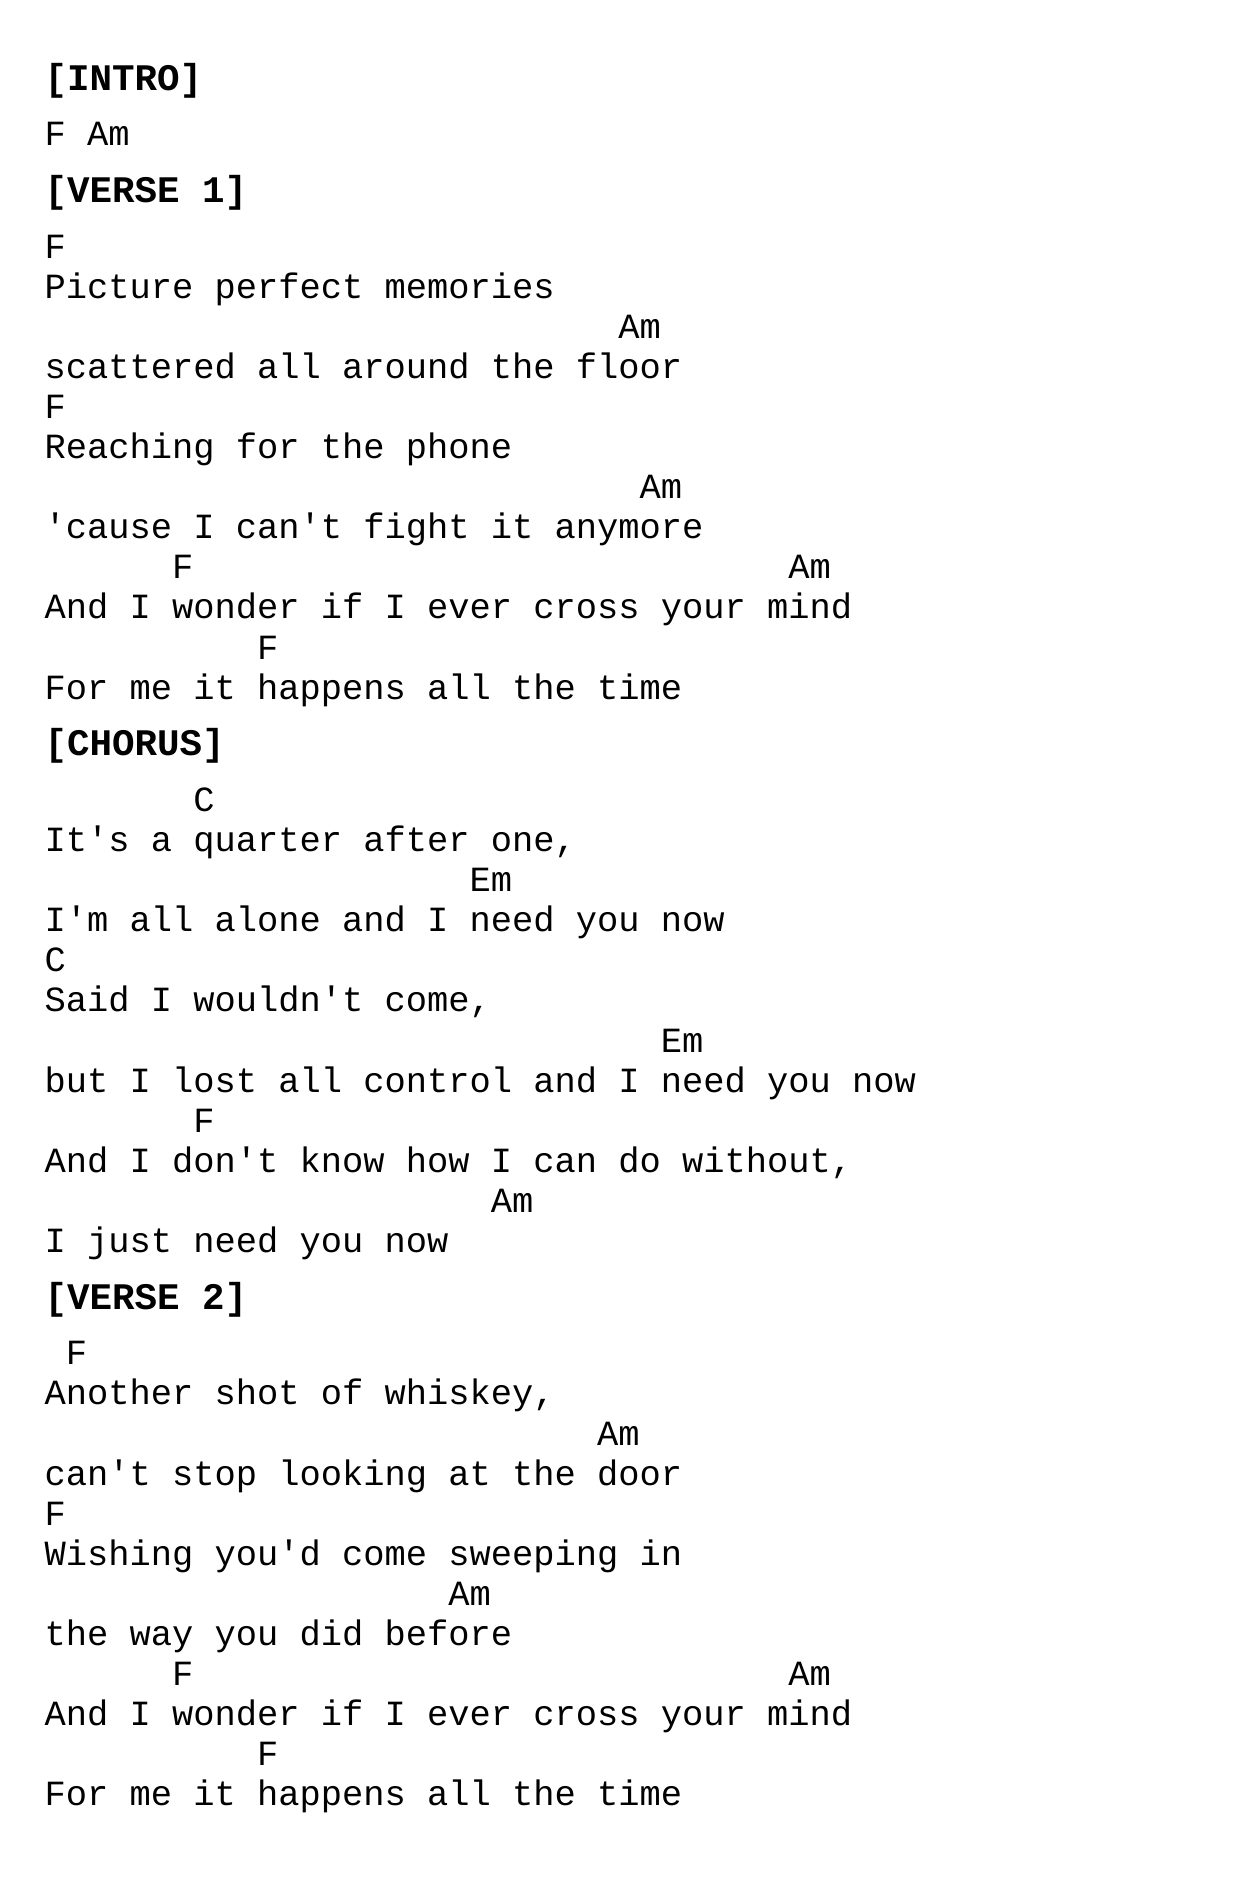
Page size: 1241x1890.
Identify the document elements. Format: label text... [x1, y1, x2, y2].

text Am [44, 469, 1063, 509]
subtitle [INTRO] [44, 59, 1063, 102]
text F Am [44, 1656, 1063, 1696]
text Am [44, 1415, 1063, 1456]
text For me it happens all the time [44, 1776, 1063, 1816]
text F [44, 629, 1063, 670]
text F [44, 389, 1063, 429]
text F Am [44, 549, 1063, 589]
text F [44, 1736, 1063, 1776]
text C [44, 942, 1063, 982]
text I'm all alone and I need you now [44, 902, 1063, 942]
subtitle [CHORUS] [44, 724, 1063, 767]
text Am [44, 309, 1063, 349]
text 'cause I can't fight it anymore [44, 509, 1063, 549]
text F [44, 228, 1063, 269]
text can't stop looking at the door [44, 1456, 1063, 1496]
text scattered all around the floor [44, 349, 1063, 389]
text For me it happens all the time [44, 670, 1063, 710]
text Wishing you'd come sweeping in [44, 1536, 1063, 1576]
text Em [44, 862, 1063, 902]
text Am [44, 1576, 1063, 1616]
text F [44, 1496, 1063, 1536]
text Picture perfect memories [44, 269, 1063, 309]
text I just need you now [44, 1223, 1063, 1263]
text Said I wouldn't come, [44, 982, 1063, 1022]
text C [44, 782, 1063, 822]
text And I don't know how I can do without, [44, 1143, 1063, 1183]
text F [44, 1103, 1063, 1143]
text the way you did before [44, 1616, 1063, 1656]
text but I lost all control and I need you now [44, 1063, 1063, 1103]
text F Am [44, 116, 1063, 156]
text Em [44, 1022, 1063, 1063]
text It's a quarter after one, [44, 822, 1063, 862]
text And I wonder if I ever cross your mind [44, 589, 1063, 629]
text Am [44, 1183, 1063, 1223]
text Another shot of whiskey, [44, 1375, 1063, 1415]
subtitle [VERSE 2] [44, 1278, 1063, 1320]
subtitle [VERSE 1] [44, 171, 1063, 214]
text F [44, 1335, 1063, 1375]
text Reaching for the phone [44, 429, 1063, 469]
text And I wonder if I ever cross your mind [44, 1696, 1063, 1736]
